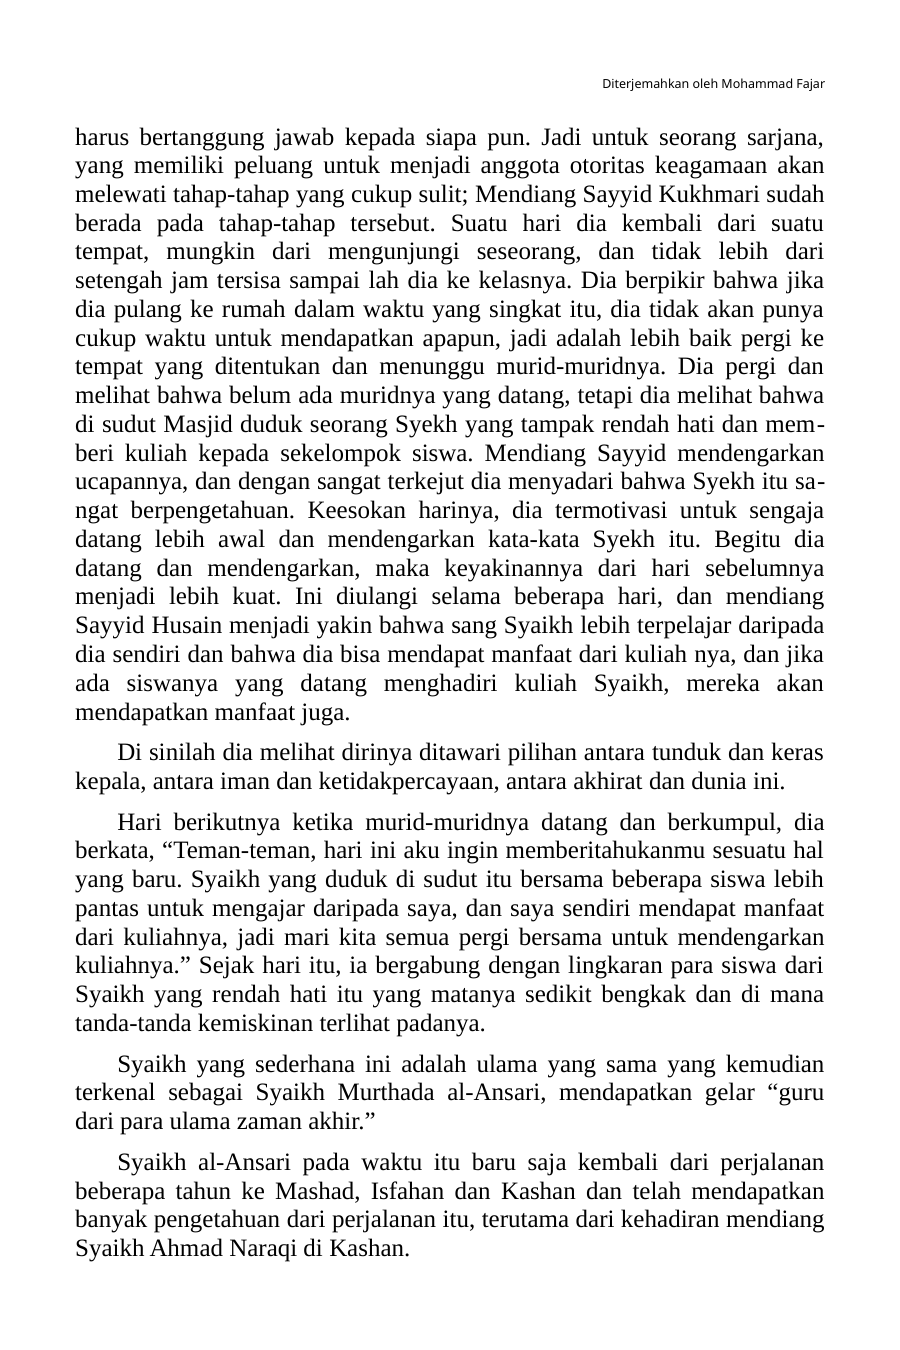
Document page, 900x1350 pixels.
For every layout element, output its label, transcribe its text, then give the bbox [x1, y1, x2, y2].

text Syaikh yang sederhana ini adalah ulama yang sama yang kemudian terkenal sebagai Syaikh Murthada al-Ansari, mendapatkan gelar “guru dari para ulama zaman akhir.” [75, 1049, 825, 1135]
text Syaikh al-Ansari pada waktu itu baru saja kembali dari perjalanan beberapa tahun ke Mashad, Isfahan dan Kashan dan telah mendapatkan banyak pengetahuan dari perjalanan itu, terutama dari kehadiran mendiang Syaikh Ahmad Naraqi di Kashan. [75, 1147, 825, 1262]
text harus bertanggung jawab kepada siapa pun. Jadi untuk seorang sarjana, yang memiliki peluang untuk menjadi anggota otoritas keagamaan akan melewati tahap-tahap yang cukup sulit; Mendiang Sayyid Kukhmari sudah berada pada tahap-tahap tersebut. Suatu hari dia kembali dari suatu tempat, mungkin dari mengunjungi seseorang, dan tidak lebih dari setengah jam tersisa sampai lah dia ke kelasnya. Dia berpikir bahwa jika dia pulang ke rumah dalam waktu yang singkat itu, dia tidak akan punya cukup waktu untuk mendapatkan apapun, jadi adalah lebih baik pergi ke tempat yang ditentukan dan menunggu murid-muridnya. Dia pergi dan melihat bahwa belum ada muridnya yang datang, tetapi dia melihat bahwa di sudut Masjid duduk seorang Syekh yang tampak rendah hati dan mem­beri kuliah kepada sekelompok siswa. Mendiang Sayyid mendengarkan ucapannya, dan dengan sangat terkejut dia menyadari bahwa Syekh itu sa­ngat berpengetahuan. Keesokan harinya, dia termotivasi untuk sengaja datang lebih awal dan mendengarkan kata-kata Syekh itu. Begitu dia datang dan mendengarkan, maka keyakinannya dari hari sebelumnya menjadi lebih kuat. Ini diulangi selama beberapa hari, dan mendiang Sayyid Husain menjadi yakin bahwa sang Syaikh lebih terpelajar daripada dia sendiri dan bahwa dia bisa mendapat manfaat dari kuliah nya, dan jika ada siswanya yang datang menghadiri kuliah Syaikh, mereka akan mendapatkan manfaat juga. [75, 122, 825, 725]
text Di sinilah dia melihat dirinya ditawari pilihan antara tunduk dan keras kepala, antara iman dan ketidakpercayaan, antara akhirat dan dunia ini. [75, 737, 825, 795]
text Hari berikutnya ketika murid-muridnya datang dan berkumpul, dia berkata, “Teman-teman, hari ini aku ingin memberitahukanmu sesuatu hal yang baru. Syaikh yang duduk di sudut itu bersama beberapa siswa lebih pantas untuk mengajar daripada saya, dan saya sendiri mendapat manfaat dari kuliahnya, jadi mari kita semua pergi bersama untuk mendengarkan kuliahnya.” Sejak hari itu, ia bergabung dengan lingkaran para siswa dari Syaikh yang rendah hati itu yang matanya sedikit bengkak dan di mana tanda-tanda kemiskinan terlihat padanya. [75, 807, 825, 1037]
